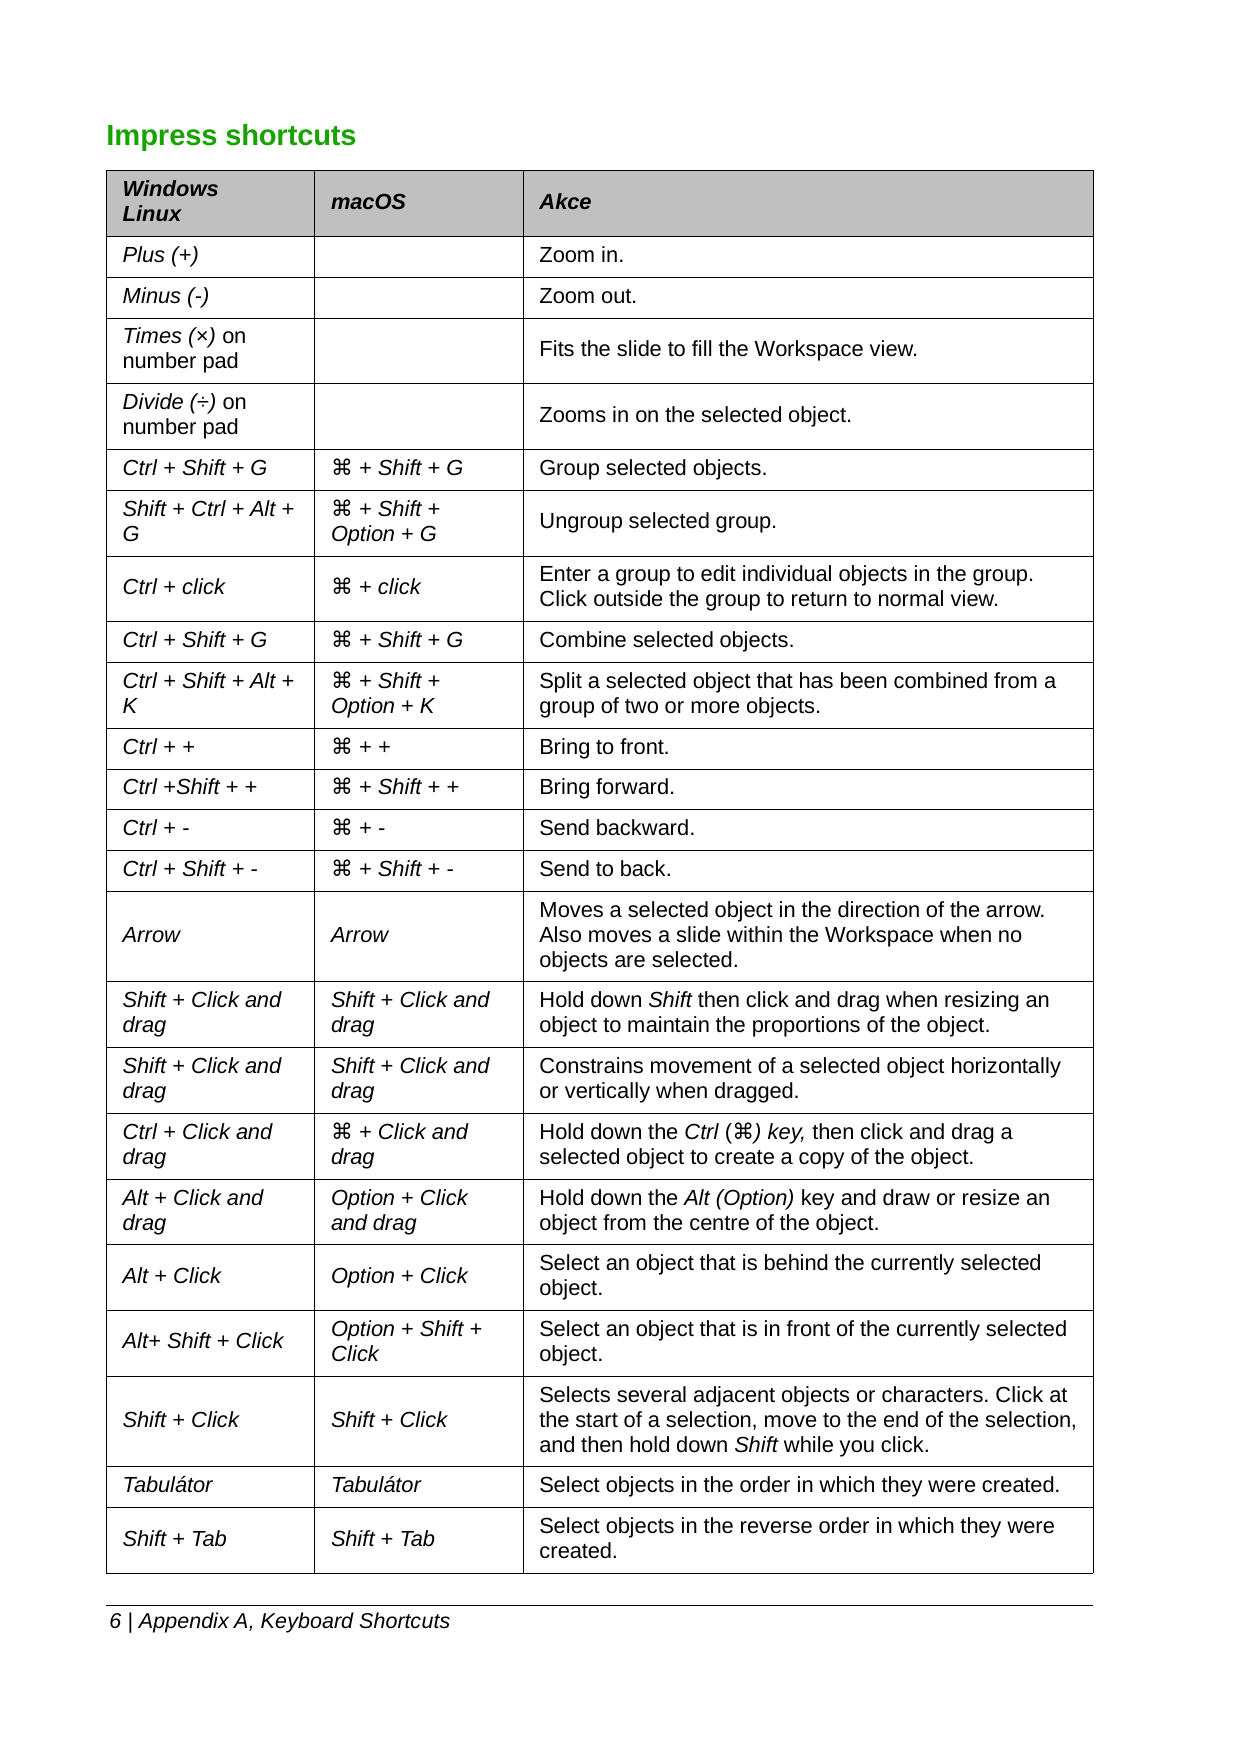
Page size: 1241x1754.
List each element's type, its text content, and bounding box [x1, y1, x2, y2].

table_cell Ctrl + Click and drag [107, 1114, 314, 1178]
table_cell Shift + Click [315, 1377, 523, 1466]
table_cell Select an object that is behind the currently selected object. [524, 1245, 1093, 1310]
table_cell Times (×) on number pad [107, 319, 314, 383]
table_cell Shift + Click and drag [107, 1048, 314, 1113]
table_cell ⌘ + Shift + + [315, 770, 523, 809]
table_cell [315, 319, 523, 383]
table_cell ⌘ + Shift + G [315, 622, 523, 662]
table_cell Send to back. [524, 851, 1093, 891]
table_cell Shift + Click and drag [315, 982, 523, 1047]
table_cell Ctrl + Shift + Alt + K [107, 663, 314, 728]
table_cell Shift + Ctrl + Alt + G [107, 491, 314, 556]
table_cell Shift + Click [107, 1377, 314, 1466]
table_cell Moves a selected object in the direction of the arrow. Also moves a slide within the Workspace when no objects are selected. [524, 892, 1093, 981]
table_cell Bring forward. [524, 770, 1093, 809]
table_cell Minus (-) [107, 278, 314, 318]
table_cell [315, 278, 523, 318]
table_cell Ctrl + + [107, 729, 314, 768]
table_cell Ungroup selected group. [524, 491, 1093, 556]
table_cell ⌘ + - [315, 810, 523, 850]
table_cell Select objects in the reverse order in which they were created. [524, 1508, 1093, 1573]
table_cell Ctrl + click [107, 557, 314, 621]
table_cell Ctrl +Shift + + [107, 770, 314, 809]
table_cell Shift + Tab [107, 1508, 314, 1573]
table_cell ⌘ + Click and drag [315, 1114, 523, 1178]
table_cell Hold down the Alt (Option) key and draw or resize an object from the centre of the object. [524, 1180, 1093, 1244]
table_cell Alt + Click [107, 1245, 314, 1310]
table_header macOS [315, 171, 523, 236]
table_cell Group selected objects. [524, 450, 1093, 490]
table_cell ⌘ + + [315, 729, 523, 768]
table_cell ⌘ + Shift + G [315, 450, 523, 490]
table_cell Combine selected objects. [524, 622, 1093, 662]
table_cell Tabulátor [107, 1467, 314, 1507]
table_cell Hold down Shift then click and drag when resizing an object to maintain the proportions of the object. [524, 982, 1093, 1047]
table_cell Split a selected object that has been combined from a group of two or more objects. [524, 663, 1093, 728]
table_cell Shift + Click and drag [315, 1048, 523, 1113]
table_cell Divide (÷) on number pad [107, 384, 314, 449]
table_cell [315, 384, 523, 449]
table_cell Fits the slide to fill the Workspace view. [524, 319, 1093, 383]
table_cell Alt + Click and drag [107, 1180, 314, 1244]
table_cell Ctrl + - [107, 810, 314, 850]
table_cell Arrow [107, 892, 314, 981]
table_cell Zooms in on the selected object. [524, 384, 1093, 449]
table_cell Shift + Tab [315, 1508, 523, 1573]
table_cell ⌘ + Shift + Option + G [315, 491, 523, 556]
table_header Akce [524, 171, 1093, 236]
table_cell Enter a group to edit individual objects in the group. Click outside the group to return to normal view. [524, 557, 1093, 621]
table_cell Zoom out. [524, 278, 1093, 318]
table_cell Constrains movement of a selected object horizontally or vertically when dragged. [524, 1048, 1093, 1113]
table_cell ⌘ + Shift + Option + K [315, 663, 523, 728]
table_cell Zoom in. [524, 237, 1093, 277]
table_cell ⌘ + Shift + - [315, 851, 523, 891]
table_cell Shift + Click and drag [107, 982, 314, 1047]
table_cell Alt+ Shift + Click [107, 1311, 314, 1376]
table_cell Option + Click [315, 1245, 523, 1310]
table_cell Ctrl + Shift + G [107, 622, 314, 662]
table_cell ⌘ + click [315, 557, 523, 621]
table_cell Send backward. [524, 810, 1093, 850]
table_cell Tabulátor [315, 1467, 523, 1507]
table_cell Plus (+) [107, 237, 314, 277]
table_cell Selects several adjacent objects or characters. Click at the start of a selection, move to the end of the selection, and then hold down Shift while you click. [524, 1377, 1093, 1466]
table_cell Ctrl + Shift + - [107, 851, 314, 891]
table_cell Option + Shift + Click [315, 1311, 523, 1376]
table_header Windows Linux [107, 171, 314, 236]
table_cell Ctrl + Shift + G [107, 450, 314, 490]
table_cell [315, 237, 523, 277]
subtitle Impress shortcuts [106, 118, 1093, 152]
table_cell Hold down the Ctrl (⌘) key, then click and drag a selected object to create a copy of the object. [524, 1114, 1093, 1178]
table_cell Select an object that is in front of the currently selected object. [524, 1311, 1093, 1376]
table_cell Option + Click and drag [315, 1180, 523, 1244]
table_cell Arrow [315, 892, 523, 981]
table_cell Select objects in the order in which they were created. [524, 1467, 1093, 1507]
table_cell Bring to front. [524, 729, 1093, 768]
